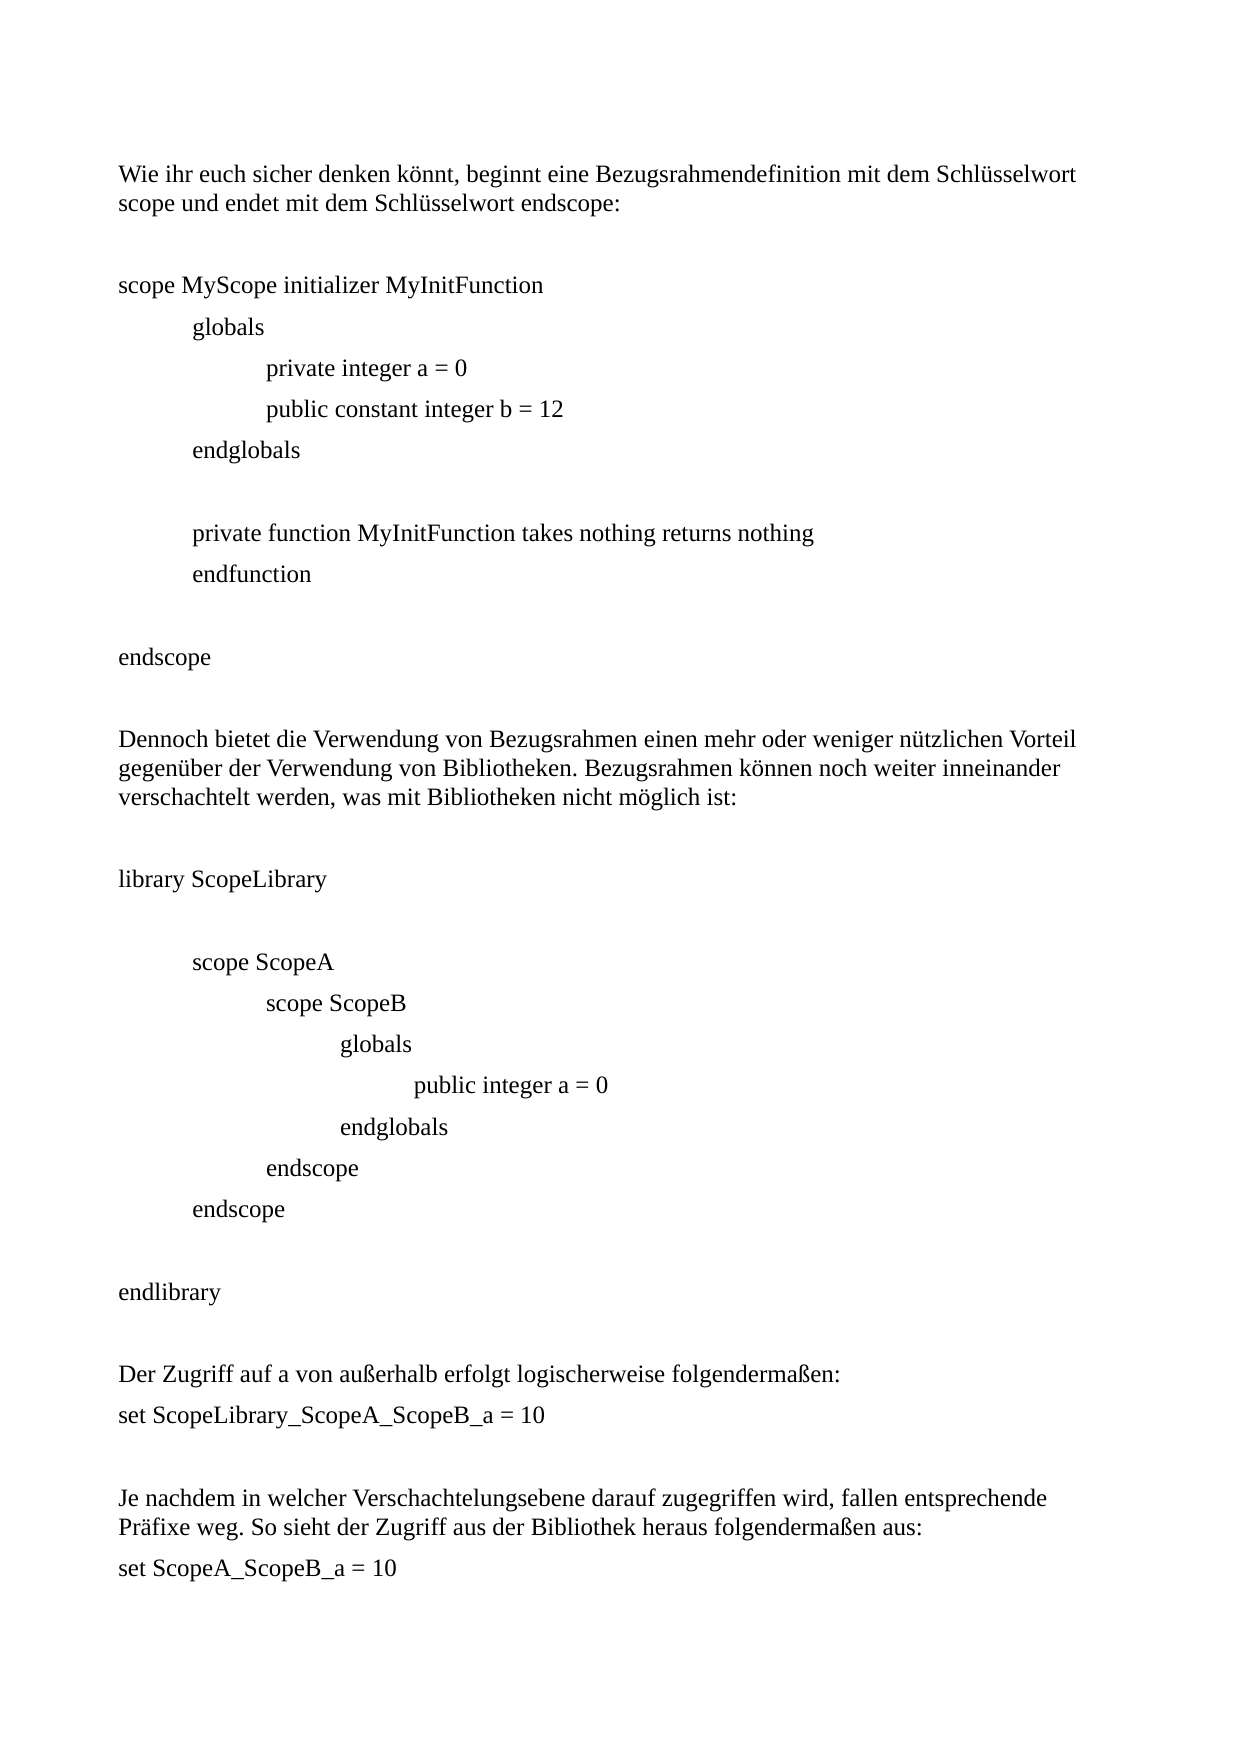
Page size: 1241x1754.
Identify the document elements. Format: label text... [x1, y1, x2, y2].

text Wie ihr euch sicher denken könnt, beginnt eine Bezugsrahmendefinition mit dem Schlüsselwort scope und endet mit dem Schlüsselwort endscope: [118, 159, 1122, 217]
text private function MyInitFunction takes nothing returns nothing [118, 518, 1122, 547]
text Dennoch bietet die Verwendung von Bezugsrahmen einen mehr oder weniger nützlichen Vorteil gegenüber der Verwendung von Bibliotheken. Bezugsrahmen können noch weiter inneinander verschachtelt werden, was mit Bibliotheken nicht möglich ist: [118, 724, 1122, 811]
text set ScopeA_ScopeB_a = 10 [118, 1553, 1122, 1582]
text set ScopeLibrary_ScopeA_ScopeB_a = 10 [118, 1401, 1122, 1429]
text public integer a = 0 [118, 1071, 1122, 1099]
text private integer a = 0 [118, 353, 1122, 382]
text endscope [118, 642, 1122, 671]
text endfunction [118, 559, 1122, 588]
text globals [118, 1029, 1122, 1058]
text public constant integer b = 12 [118, 394, 1122, 423]
text globals [118, 312, 1122, 341]
text endscope [118, 1194, 1122, 1223]
text scope MyScope initializer MyInitFunction [118, 271, 1122, 299]
text Je nachdem in welcher Verschachtelungsebene darauf zugegriffen wird, fallen entsprechende Präfixe weg. So sieht der Zugriff aus der Bibliothek heraus folgendermaßen aus: [118, 1483, 1122, 1541]
text Der Zugriff auf a von außerhalb erfolgt logischerweise folgendermaßen: [118, 1359, 1122, 1388]
text library ScopeLibrary [118, 864, 1122, 893]
text endscope [118, 1153, 1122, 1182]
text scope ScopeA [118, 947, 1122, 976]
text endglobals [118, 436, 1122, 464]
text scope ScopeB [118, 988, 1122, 1017]
text endlibrary [118, 1277, 1122, 1306]
text endglobals [118, 1112, 1122, 1141]
